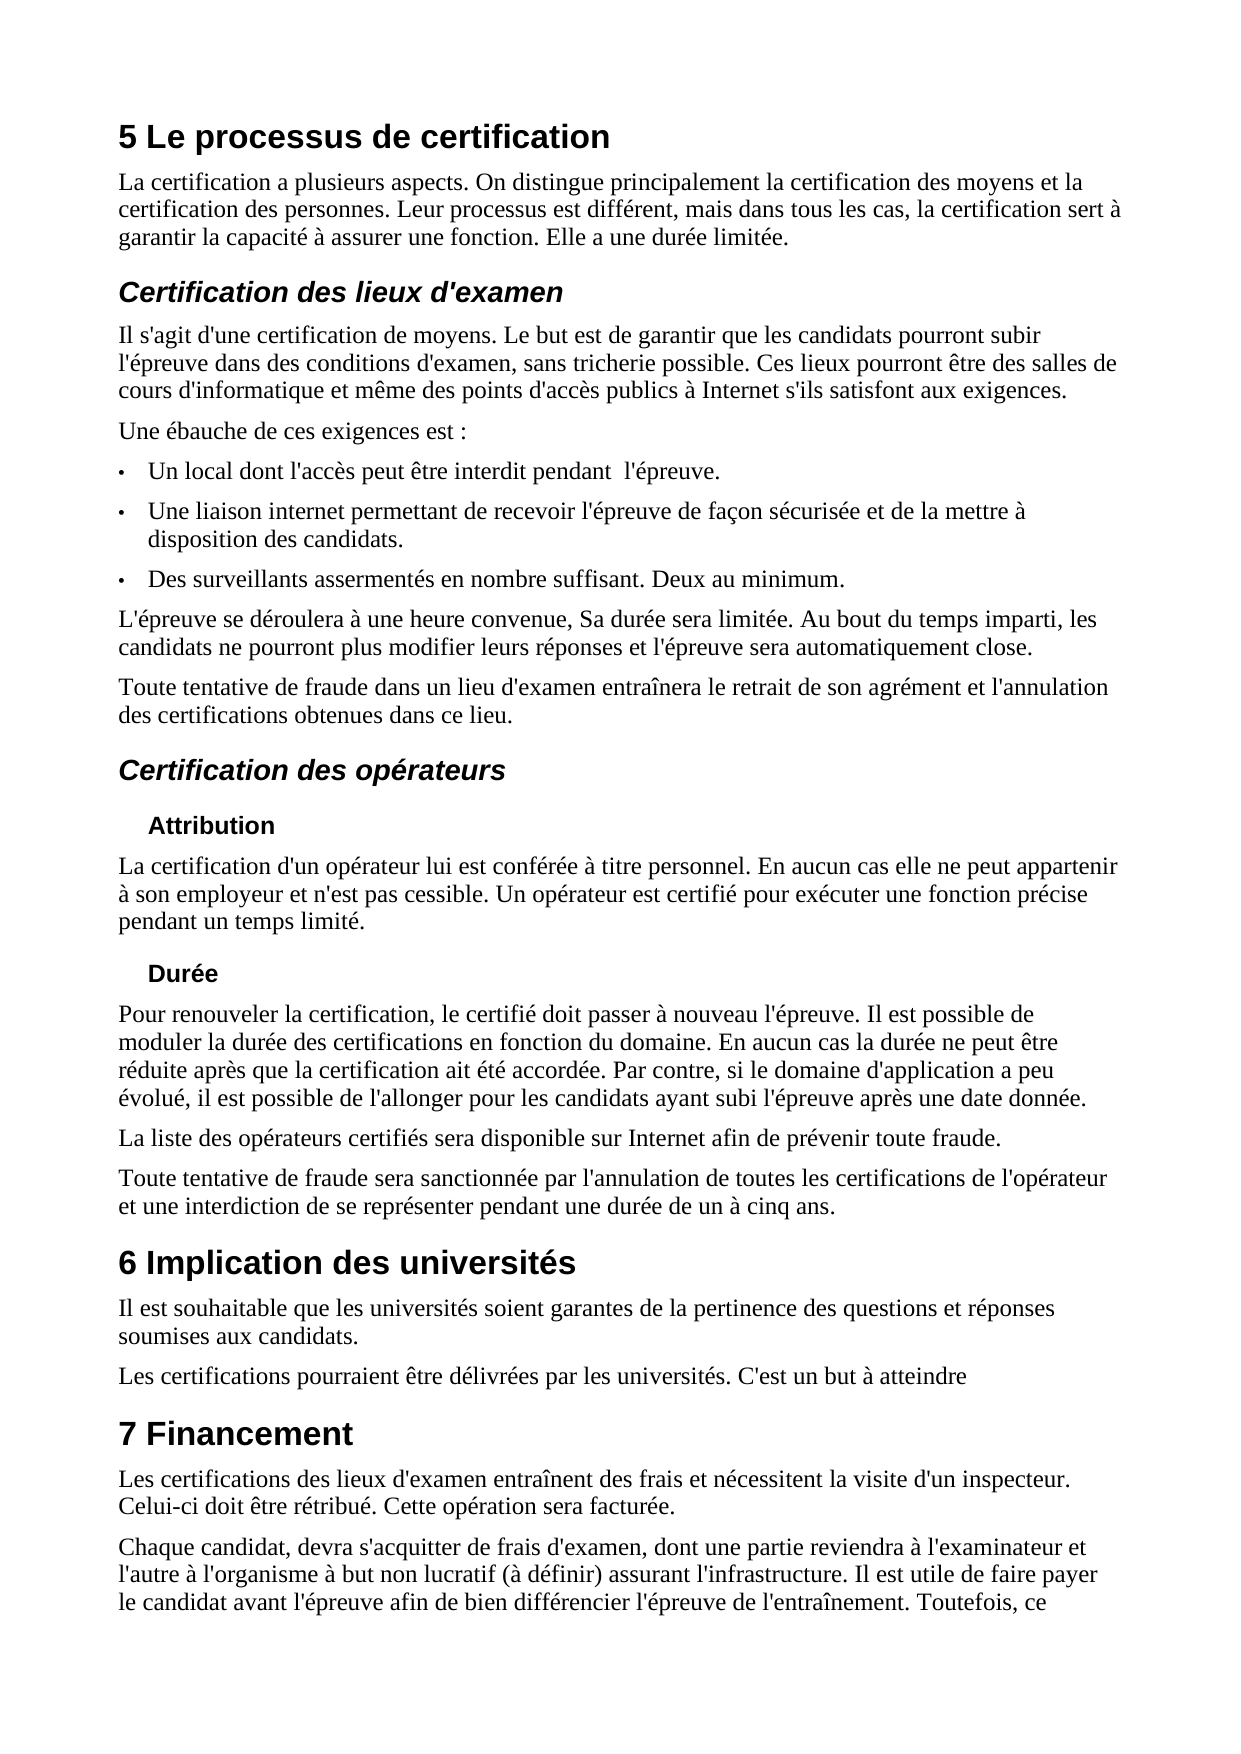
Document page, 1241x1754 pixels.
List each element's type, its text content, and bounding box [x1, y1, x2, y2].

text Toute tentative de fraude dans un lieu d'examen entraînera le retrait de son agrément et l'annulation des certifications obtenues dans ce lieu. [118, 673, 1122, 729]
list Une liaison internet permettant de recevoir l'épreuve de façon sécurisée et de la mettre à disposition des candidats. [118, 497, 1122, 553]
subtitle Certification des lieux d'examen [118, 276, 1122, 309]
text Il s'agit d'une certification de moyens. Le but est de garantir que les candidats pourront subir l'épreuve dans des conditions d'examen, sans tricherie possible. Ces lieux pourront être des salles de cours d'informatique et même des points d'accès publics à Internet s'ils satisfont aux exigences. [118, 321, 1122, 404]
subtitle Le processus de certification [118, 118, 1122, 155]
text L'épreuve se déroulera à une heure convenue, Sa durée sera limitée. Au bout du temps imparti, les candidats ne pourront plus modifier leurs réponses et l'épreuve sera automatiquement close. [118, 605, 1122, 661]
text La certification d'un opérateur lui est conférée à titre personnel. En aucun cas elle ne peut appartenir à son employeur et n'est pas cessible. Un opérateur est certifié pour exécuter une fonction précise pendant un temps limité. [118, 852, 1122, 935]
text Les certifications des lieux d'examen entraînent des frais et nécessitent la visite d'un inspecteur. Celui-ci doit être rétribué. Cette opération sera facturée. [118, 1465, 1122, 1520]
text Il est souhaitable que les universités soient garantes de la pertinence des questions et réponses soumises aux candidats. [118, 1294, 1122, 1350]
list Des surveillants assermentés en nombre suffisant. Deux au minimum. [118, 565, 1122, 593]
subtitle Implication des universités [118, 1244, 1122, 1282]
text La certification a plusieurs aspects. On distingue principalement la certification des moyens et la certification des personnes. Leur processus est différent, mais dans tous les cas, la certification sert à garantir la capacité à assurer une fonction. Elle a une durée limitée. [118, 168, 1122, 251]
subtitle Financement [118, 1415, 1122, 1452]
text Chaque candidat, devra s'acquitter de frais d'examen, dont une partie reviendra à l'examinateur et l'autre à l'organisme à but non lucratif (à définir) assurant l'infrastructure. Il est utile de faire payer le candidat avant l'épreuve afin de bien différencier l'épreuve de l'entraînement. Toutefois, ce [118, 1533, 1122, 1616]
text Une ébauche de ces exigences est : [118, 417, 1122, 444]
subtitle Certification des opérateurs [118, 754, 1122, 786]
text Pour renouveler la certification, le certifié doit passer à nouveau l'épreuve. Il est possible de moduler la durée des certifications en fonction du domaine. En aucun cas la durée ne peut être réduite après que la certification ait été accordée. Par contre, si le domaine d'application a peu évolué, il est possible de l'allonger pour les candidats ayant subi l'épreuve après une date donnée. [118, 1001, 1122, 1111]
text Les certifications pourraient être délivrées par les universités. C'est un but à atteindre [118, 1362, 1122, 1390]
text La liste des opérateurs certifiés sera disponible sur Internet afin de prévenir toute fraude. [118, 1124, 1122, 1152]
subtitle Attribution [118, 811, 1122, 839]
text Toute tentative de fraude sera sanctionnée par l'annulation de toutes les certifications de l'opérateur et une interdiction de se représenter pendant une durée de un à cinq ans. [118, 1164, 1122, 1219]
subtitle Durée [118, 960, 1122, 988]
list Un local dont l'accès peut être interdit pendant l'épreuve. [118, 457, 1122, 485]
